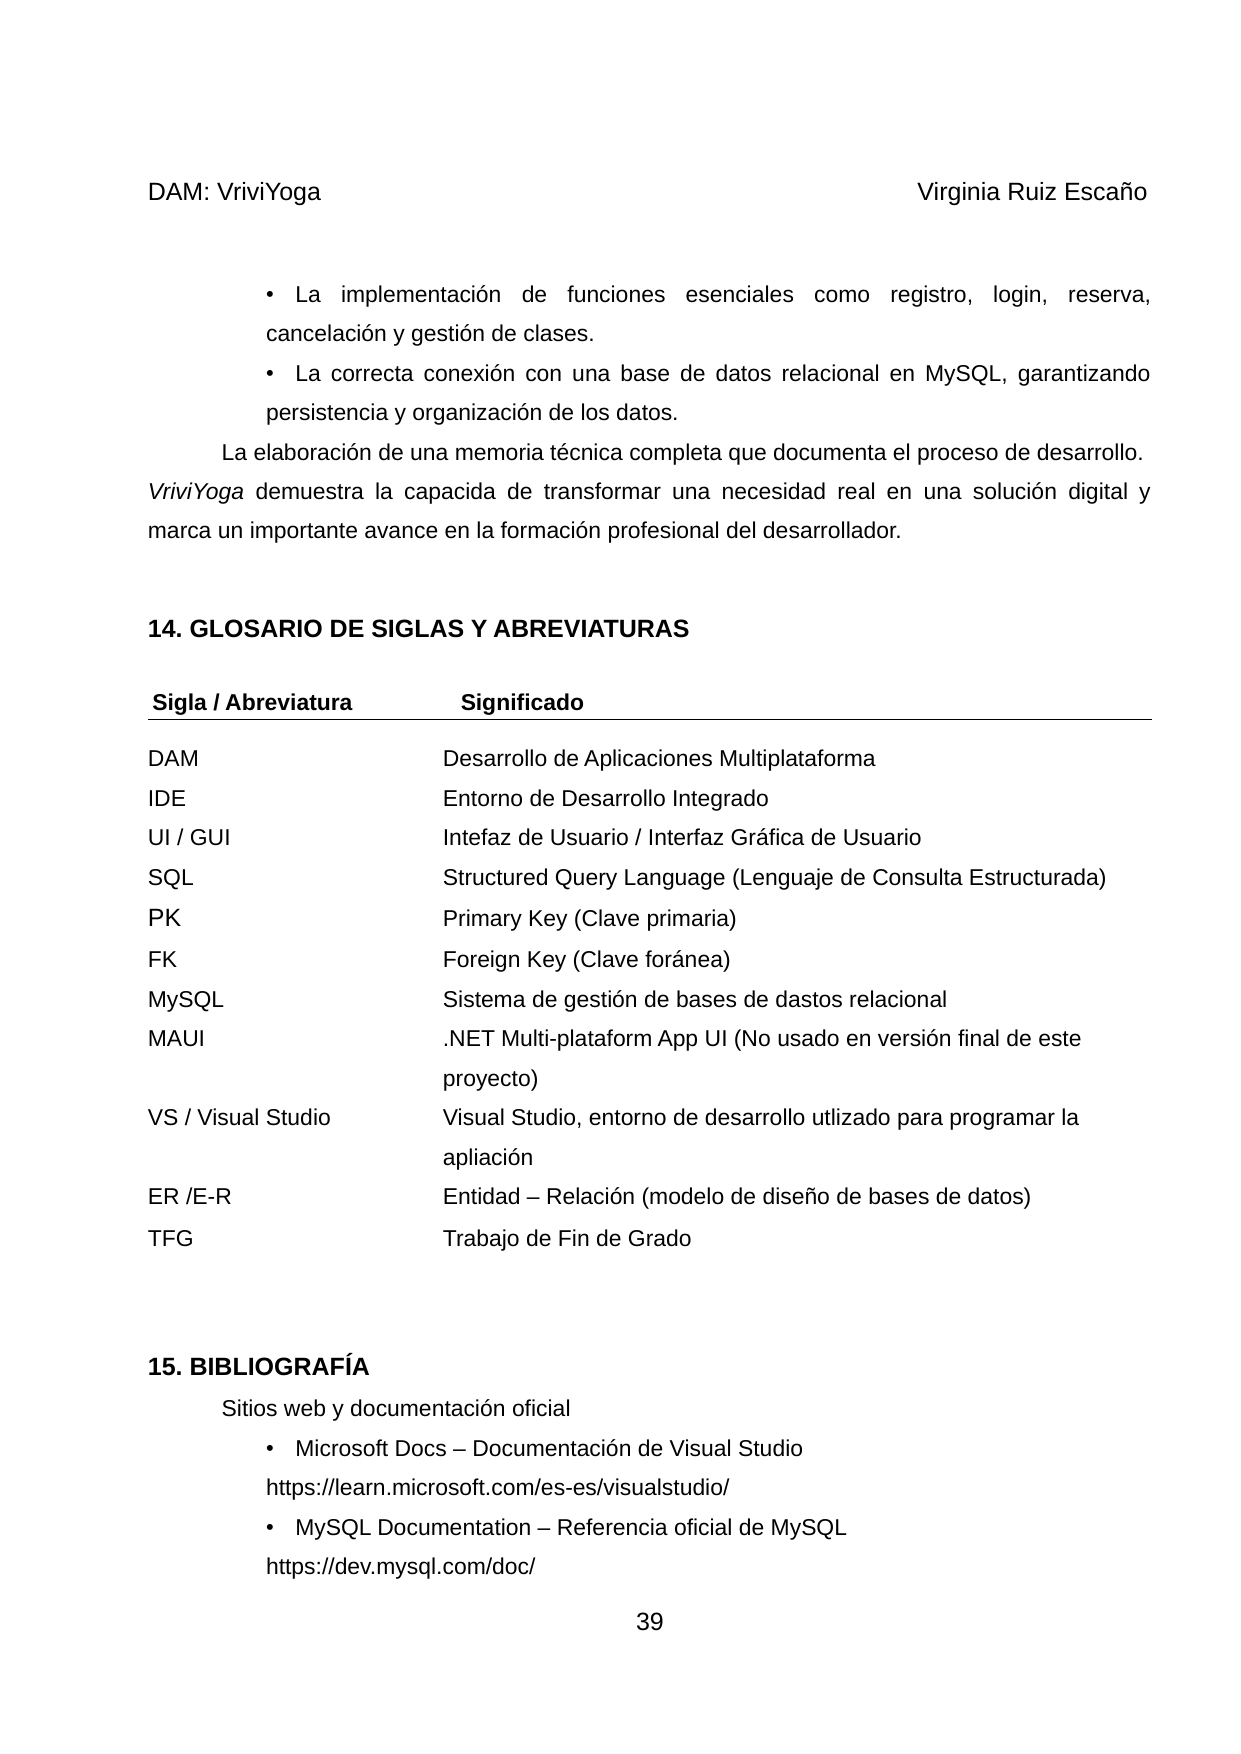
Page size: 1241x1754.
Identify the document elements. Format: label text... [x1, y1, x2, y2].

text ER /E-R Entidad – Relación (modelo de diseño de bases de datos) [148, 1183, 1152, 1209]
subtitle 14. GLOSARIO DE SIGLAS Y ABREVIATURAS [148, 614, 1152, 643]
text https://learn.microsoft.com/es-es/visualstudio/ [266, 1474, 1152, 1500]
text 15. BIBLIOGRAFÍA [148, 1352, 1152, 1381]
text VriviYoga demuestra la capacida de transformar una necesidad real en una solución digital y marca un importante avance en la formación profesional del desarrollador. [148, 478, 1152, 544]
text IDE Entorno de Desarrollo Integrado [148, 785, 1152, 811]
list MySQL Documentation – Referencia oficial de MySQL [266, 1513, 1152, 1540]
list Microsoft Docs – Documentación de Visual Studio [266, 1434, 1152, 1461]
text SQL Structured Query Language (Lenguaje de Consulta Estructurada) [148, 864, 1152, 890]
text Sitios web y documentación oficial [148, 1395, 1152, 1421]
text UI / GUI Intefaz de Usuario / Interfaz Gráfica de Usuario [148, 824, 1152, 851]
list La implementación de funciones esenciales como registro, login, reserva, cancelación y gestión de clases. [266, 281, 1152, 346]
text TFG Trabajo de Fin de Grado [148, 1223, 1152, 1251]
text FK Foreign Key (Clave foránea) [148, 946, 1152, 973]
text PK Primary Key (Clave primaria) [148, 903, 1152, 932]
text La elaboración de una memoria técnica completa que documenta el proceso de desarrollo. [148, 438, 1152, 465]
list La correcta conexión con una base de datos relacional en MySQL, garantizando persistencia y organización de los datos. [266, 359, 1152, 425]
text MySQL Sistema de gestión de bases de dastos relacional [148, 986, 1152, 1012]
text MAUI .NET Multi-plataform App UI (No usado en versión final de este proyecto) [148, 1025, 1152, 1091]
text VS / Visual Studio Visual Studio, entorno de desarrollo utlizado para programar la apliación [148, 1104, 1152, 1170]
text DAM Desarrollo de Aplicaciones Multiplataforma [148, 745, 1152, 772]
text https://dev.mysql.com/doc/ [266, 1553, 1152, 1579]
text Sigla / Abreviatura Significado [148, 684, 1152, 719]
